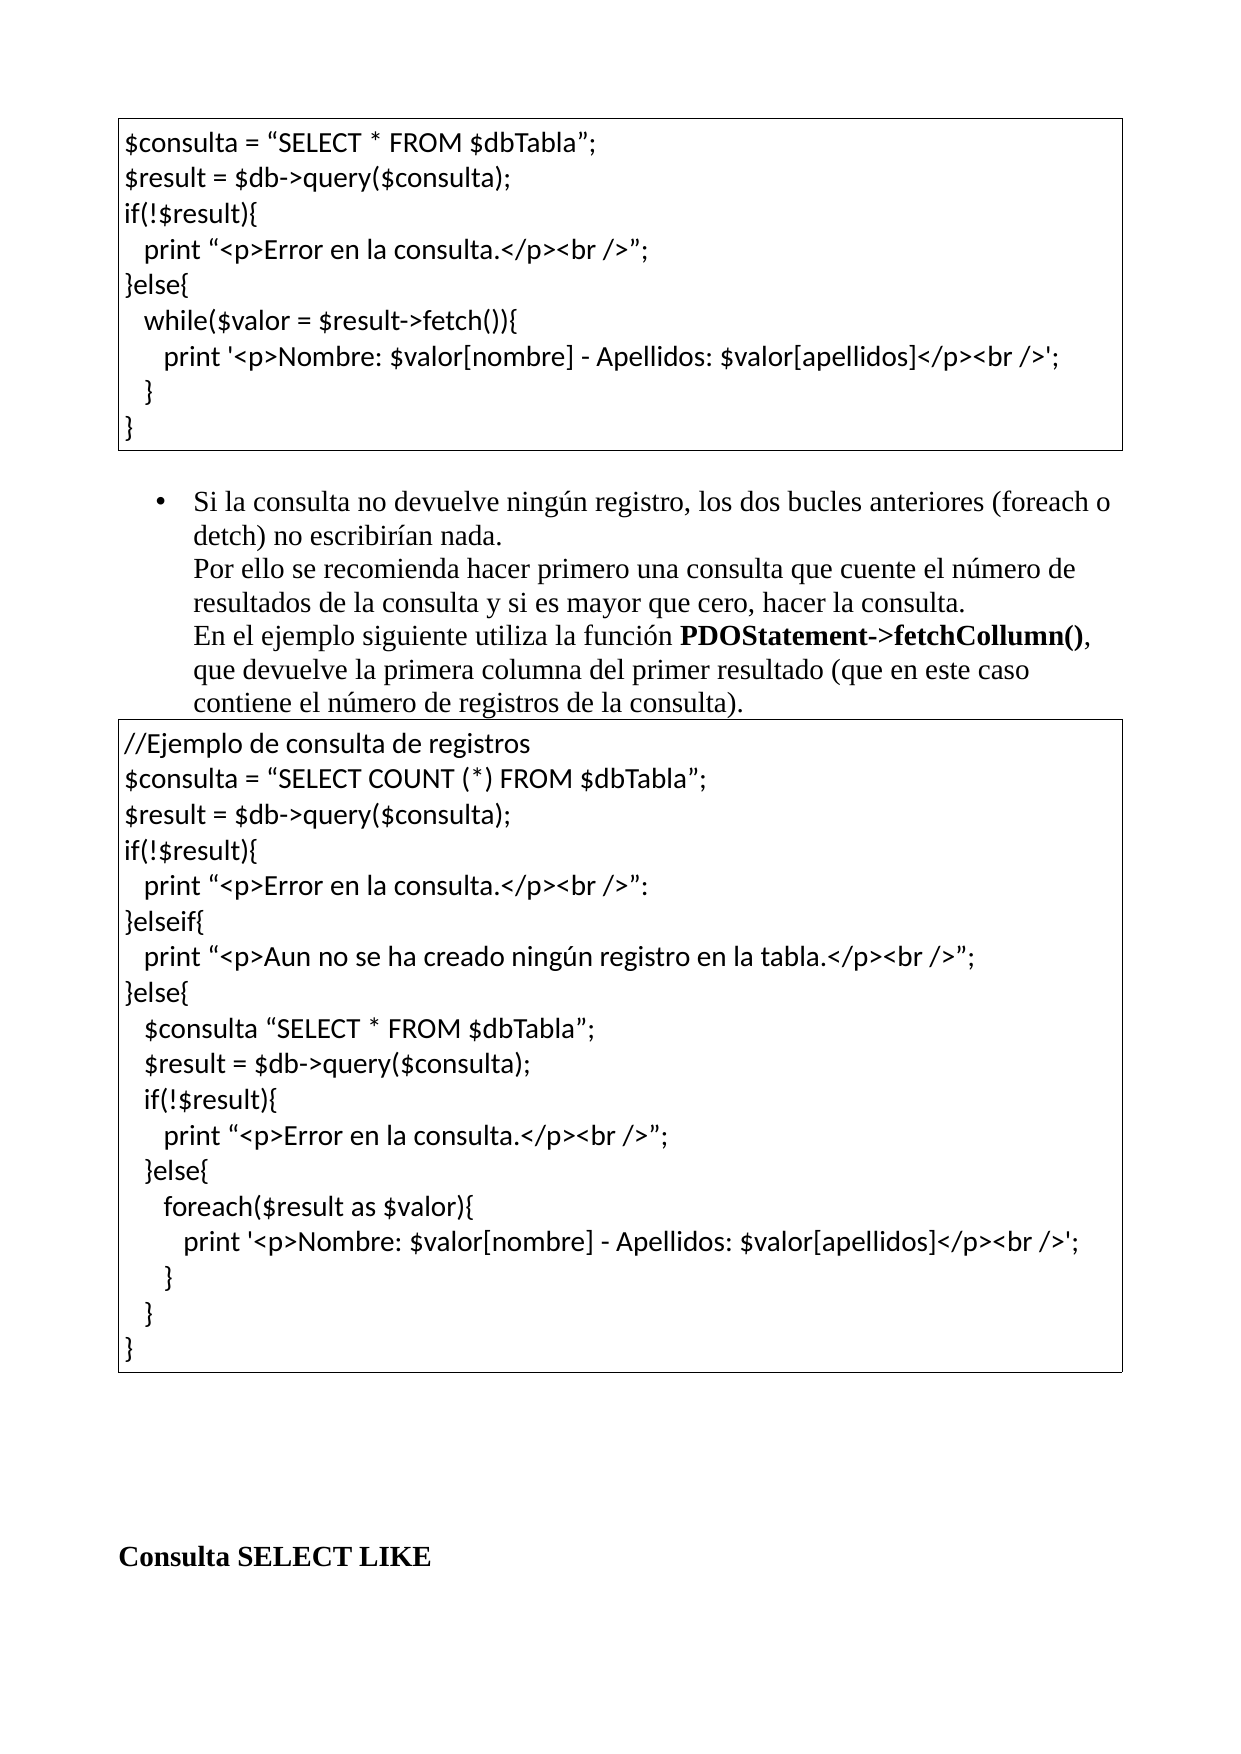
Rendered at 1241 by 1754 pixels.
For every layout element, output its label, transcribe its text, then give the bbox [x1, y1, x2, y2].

table_header $consulta = “SELECT * FROM $dbTabla”; $result = $db->query($consulta); if(!$result){ print “<p>Error en la consulta.</p><br />”; }else{ while($valor = $result->fetch()){ print '<p>Nombre: $valor[nombre] - Apellidos: $valor[apellidos]</p><br />'; } } [119, 119, 1122, 450]
list En el ejemplo siguiente utiliza la función PDOStatement->fetchCollumn(), que devuelve la primera columna del primer resultado (que en este caso contiene el número de registros de la consulta). [156, 618, 1122, 719]
table_header //Ejemplo de consulta de registros $consulta = “SELECT COUNT (*) FROM $dbTabla”; $result = $db->query($consulta); if(!$result){ print “<p>Error en la consulta.</p><br />”: }elseif{ print “<p>Aun no se ha creado ningún registro en la tabla.</p><br />”; }else{ $consulta “SELECT * FROM $dbTabla”; $result = $db->query($consulta); if(!$result){ print “<p>Error en la consulta.</p><br />”; }else{ foreach($result as $valor){ print '<p>Nombre: $valor[nombre] - Apellidos: $valor[apellidos]</p><br />'; } } } [119, 720, 1122, 1372]
list Por ello se recomienda hacer primero una consulta que cuente el número de resultados de la consulta y si es mayor que cero, hacer la consulta. [156, 551, 1122, 618]
list Si la consulta no devuelve ningún registro, los dos bucles anteriores (foreach o detch) no escribirían nada. [156, 484, 1122, 551]
text Consulta SELECT LIKE [118, 1539, 1122, 1573]
